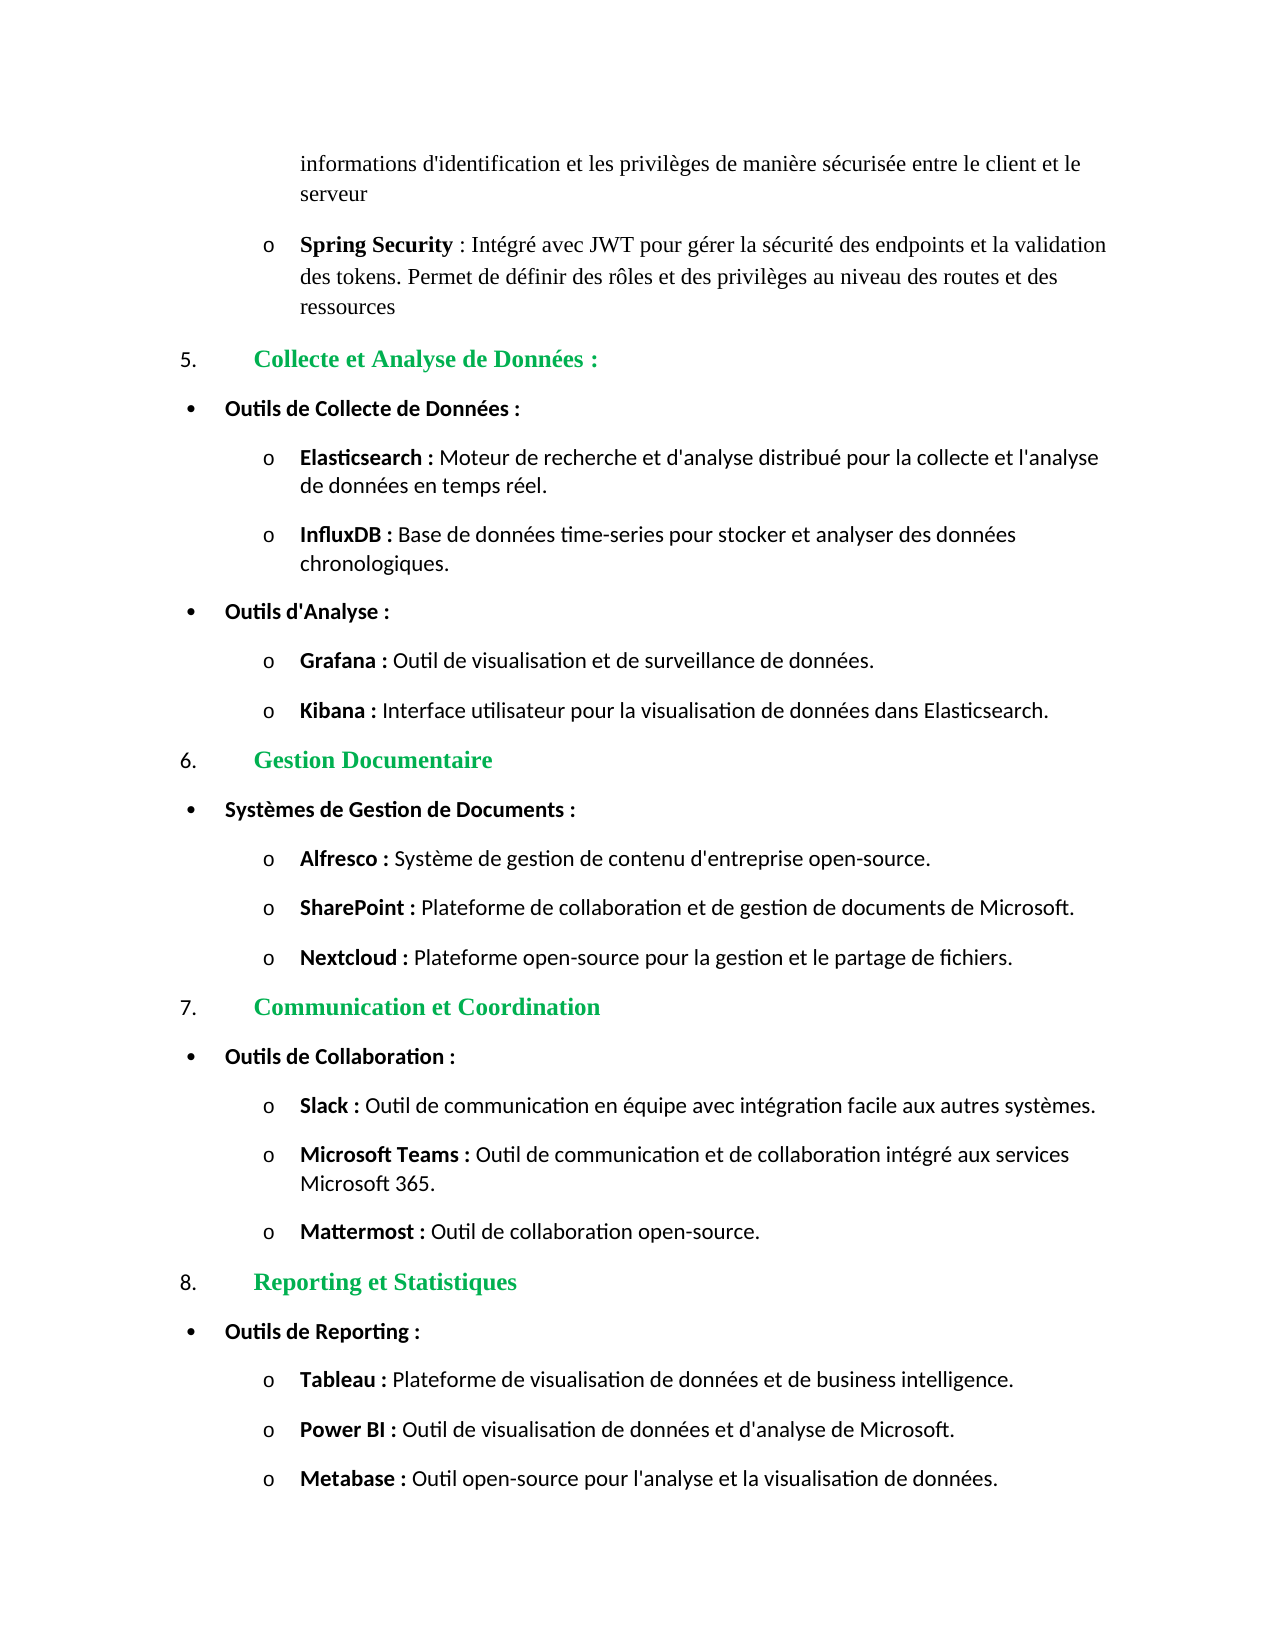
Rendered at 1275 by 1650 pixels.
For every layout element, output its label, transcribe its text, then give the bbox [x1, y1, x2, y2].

list informations d'identification et les privilèges de manière sécurisée entre le client et le serveur [262, 150, 1125, 207]
list Slack : Outil de communication en équipe avec intégration facile aux autres systèmes. [262, 1091, 1125, 1119]
list Grafana : Outil de visualisation et de surveillance de données. [262, 646, 1125, 675]
list InfluxDB : Base de données time-series pour stocker et analyser des données chronologiques. [262, 520, 1125, 577]
list Outils d'Analyse : [187, 597, 1125, 626]
list Alfresco : Système de gestion de contenu d'entreprise open-source. [262, 844, 1125, 872]
list Reporting et Statistiques [179, 1267, 1125, 1296]
list Power BI : Outil de visualisation de données et d'analyse de Microsoft. [262, 1415, 1125, 1443]
list Communication et Coordination [179, 992, 1125, 1021]
list Microsoft Teams : Outil de communication et de collaboration intégré aux services Microsoft 365. [262, 1140, 1125, 1197]
list Gestion Documentaire [179, 745, 1125, 774]
list Spring Security : Intégré avec JWT pour gérer la sécurité des endpoints et la validation des tokens. Permet de définir des rôles et des privilèges au niveau des routes et des ressources [262, 231, 1125, 319]
list Mattermost : Outil de collaboration open-source. [262, 1217, 1125, 1246]
list Outils de Reporting : [187, 1317, 1125, 1345]
list Elasticsearch : Moteur de recherche et d'analyse distribué pour la collecte et l'analyse de données en temps réel. [262, 443, 1125, 499]
list Outils de Collaboration : [187, 1042, 1125, 1070]
list Kibana : Interface utilisateur pour la visualisation de données dans Elasticsearch. [262, 696, 1125, 724]
list Tableau : Plateforme de visualisation de données et de business intelligence. [262, 1366, 1125, 1394]
list Nextcloud : Plateforme open-source pour la gestion et le partage de fichiers. [262, 943, 1125, 971]
list Systèmes de Gestion de Documents : [187, 795, 1125, 823]
list Outils de Collecte de Données : [187, 394, 1125, 422]
list SharePoint : Plateforme de collaboration et de gestion de documents de Microsoft. [262, 893, 1125, 922]
list Metabase : Outil open-source pour l'analyse et la visualisation de données. [262, 1464, 1125, 1493]
list Collecte et Analyse de Données : [179, 344, 1125, 373]
